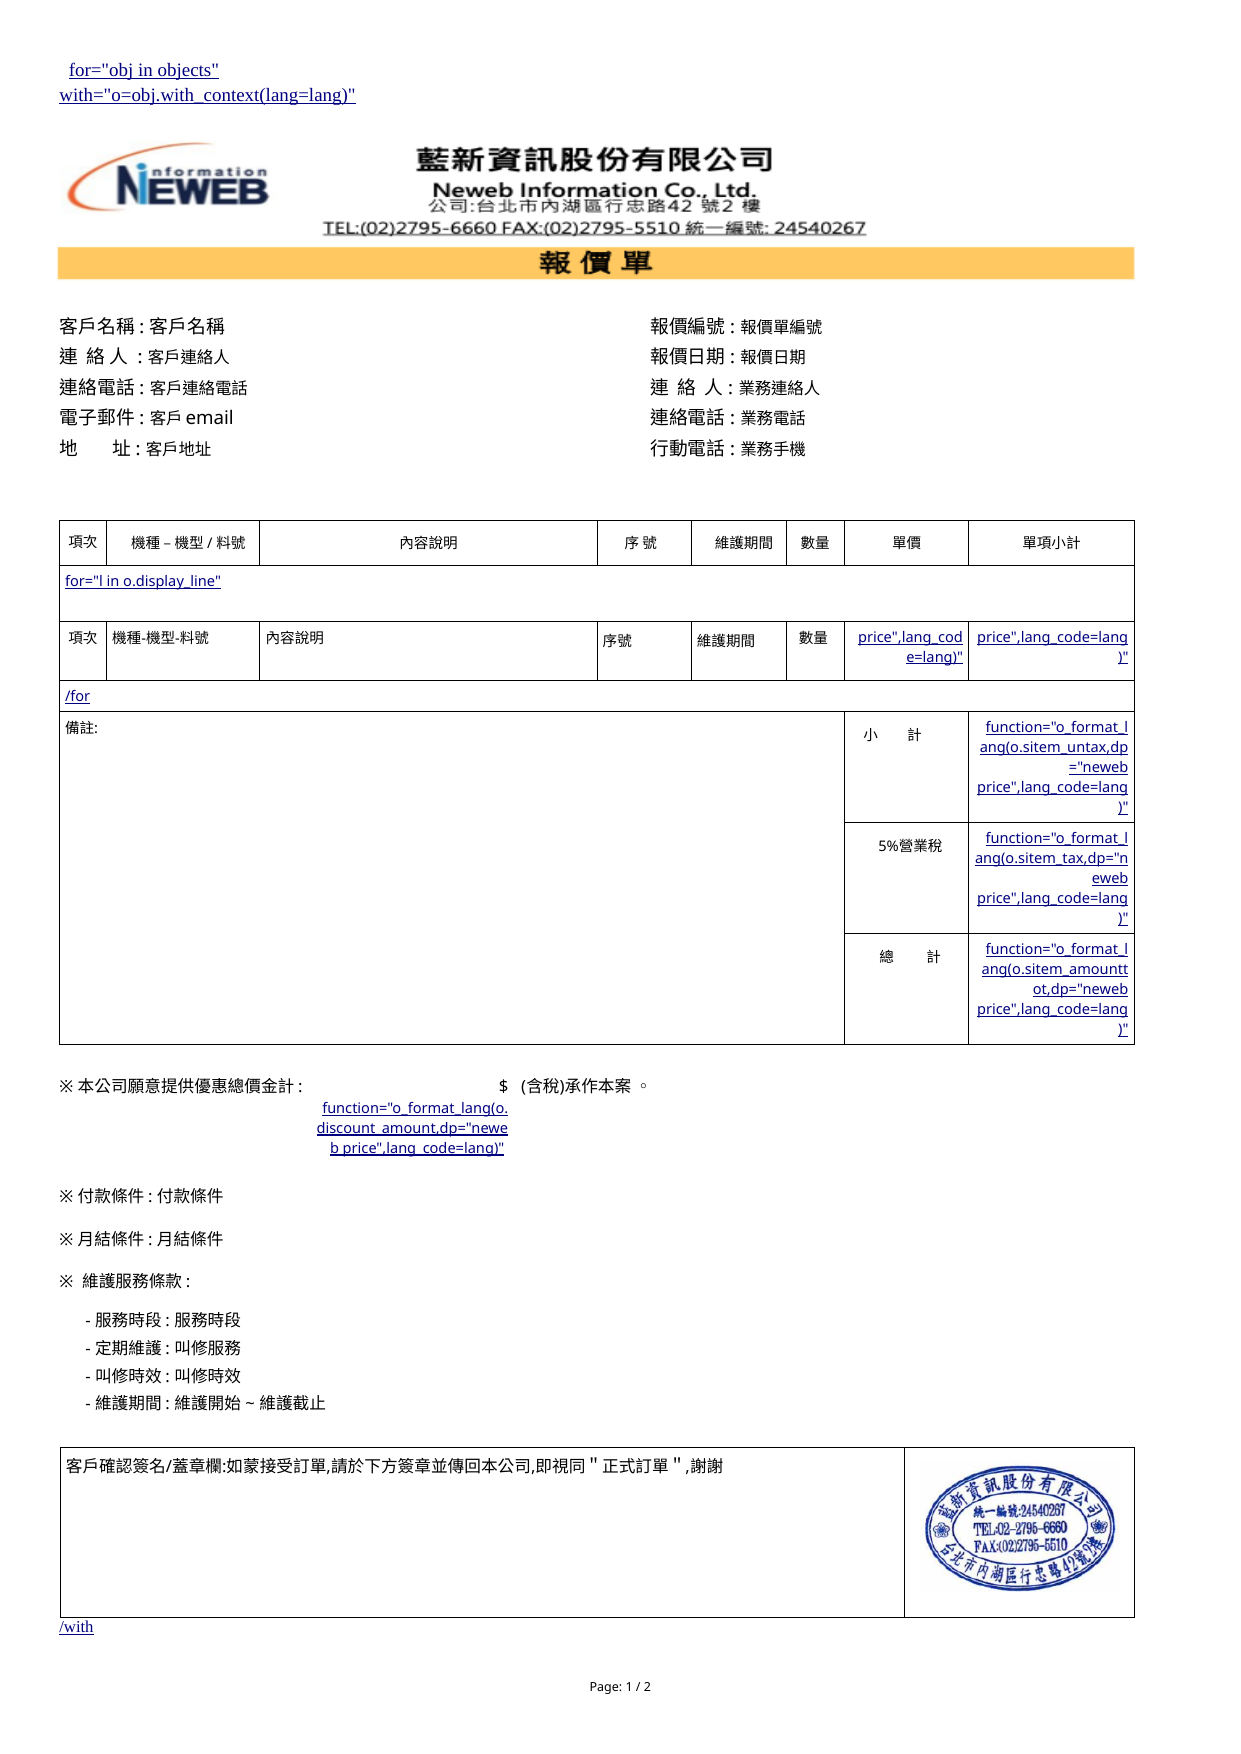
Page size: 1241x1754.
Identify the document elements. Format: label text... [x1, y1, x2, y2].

table_cell 小 計 [845, 712, 968, 822]
table_cell 5%營業稅 [845, 823, 968, 933]
table_cell 連 絡 人 : 客戶連絡人 [60, 342, 650, 372]
table_cell for="l in o.display_line" [60, 566, 1134, 621]
table_cell 電子郵件 : 客戶email [60, 403, 650, 433]
table_cell 行動電話 : 業務手機 [650, 433, 1134, 464]
text for="obj in objects" [59, 59, 1181, 81]
table_header 單項小計 [969, 521, 1134, 565]
table_cell function="o_format_lang(l.sitem_price * l.sitem_num,dp="neweb price",lang_code=lang)" [969, 622, 1134, 680]
text ※ 月結條件 : 月結條件 [59, 1226, 1181, 1250]
table_cell 機種-機型-料號 [107, 622, 259, 680]
text - 定期維護 : 叫修服務 [59, 1335, 1181, 1359]
table_header 機種 – 機型 / 料號 [107, 521, 259, 565]
picture [13, 109, 1159, 284]
text - 叫修時效 : 叫修時效 [59, 1363, 1181, 1387]
table_header 報價編號 : 報價單編號 [650, 312, 1134, 342]
table_header 客戶確認簽名/蓋章欄:如蒙接受訂單,請於下方簽章並傳回本公司,即視同＂正式訂單＂,謝謝 [61, 1448, 904, 1617]
table_cell 內容說明 [260, 622, 597, 680]
table_header 客戶名稱 : 客戶名稱 [60, 312, 650, 342]
table_cell function="o_format_lang(o.sitem_amounttot,dp="neweb price",lang_code=lang)" [969, 934, 1134, 1044]
table_header 數量 [787, 521, 844, 565]
table_cell 序號 [598, 622, 691, 680]
table_cell /for [60, 681, 1134, 711]
table_header (含稅)承作本案 ◦ [508, 1073, 1063, 1157]
table_header 維護期間 [692, 521, 786, 565]
text with="o=obj.with_context(lang=lang)" [59, 84, 1181, 106]
picture [913, 1461, 1120, 1592]
table_header $ function="o_format_lang(o.discount_amount,dp="neweb price",lang_code=lang)" [313, 1073, 508, 1157]
table_cell 數量 [787, 622, 844, 680]
table_cell 連 絡 人 : 業務連絡人 [650, 373, 1134, 403]
table_cell 備註: [60, 712, 844, 1044]
table_header 單價 [845, 521, 968, 565]
table_cell function="o_format_lang(l.sitem_price,dp="neweb price",lang_code=lang)" [845, 622, 968, 680]
table_cell 總 計 [845, 934, 968, 1044]
text /with [59, 1617, 1181, 1636]
text - 服務時段 : 服務時段 [59, 1307, 1181, 1331]
table_cell 報價日期 : 報價日期 [650, 342, 1134, 372]
table_cell function="o_format_lang(o.sitem_tax,dp="neweb price",lang_code=lang)" [969, 823, 1134, 933]
table_cell 連絡電話 : 客戶連絡電話 [60, 373, 650, 403]
table_header 序 號 [598, 521, 691, 565]
text ※ 付款條件 : 付款條件 [59, 1183, 1181, 1208]
table_cell function="o_format_lang(o.sitem_untax,dp="neweb price",lang_code=lang)" [969, 712, 1134, 822]
table_cell 地 址 : 客戶地址 [60, 433, 650, 464]
table_cell 連絡電話 : 業務電話 [650, 403, 1134, 433]
text - 維護期間 : 維護開始 ~ 維護截止 [59, 1390, 1181, 1415]
text ※ 維護服務條款 : [59, 1268, 1181, 1292]
table_header 項次 [60, 521, 106, 565]
table_header [905, 1448, 1134, 1617]
table_header 內容說明 [260, 521, 597, 565]
table_header ※ 本公司願意提供優惠總價金計 : [59, 1073, 313, 1157]
table_cell 項次 [60, 622, 106, 680]
table_cell 維護期間 [692, 622, 786, 680]
